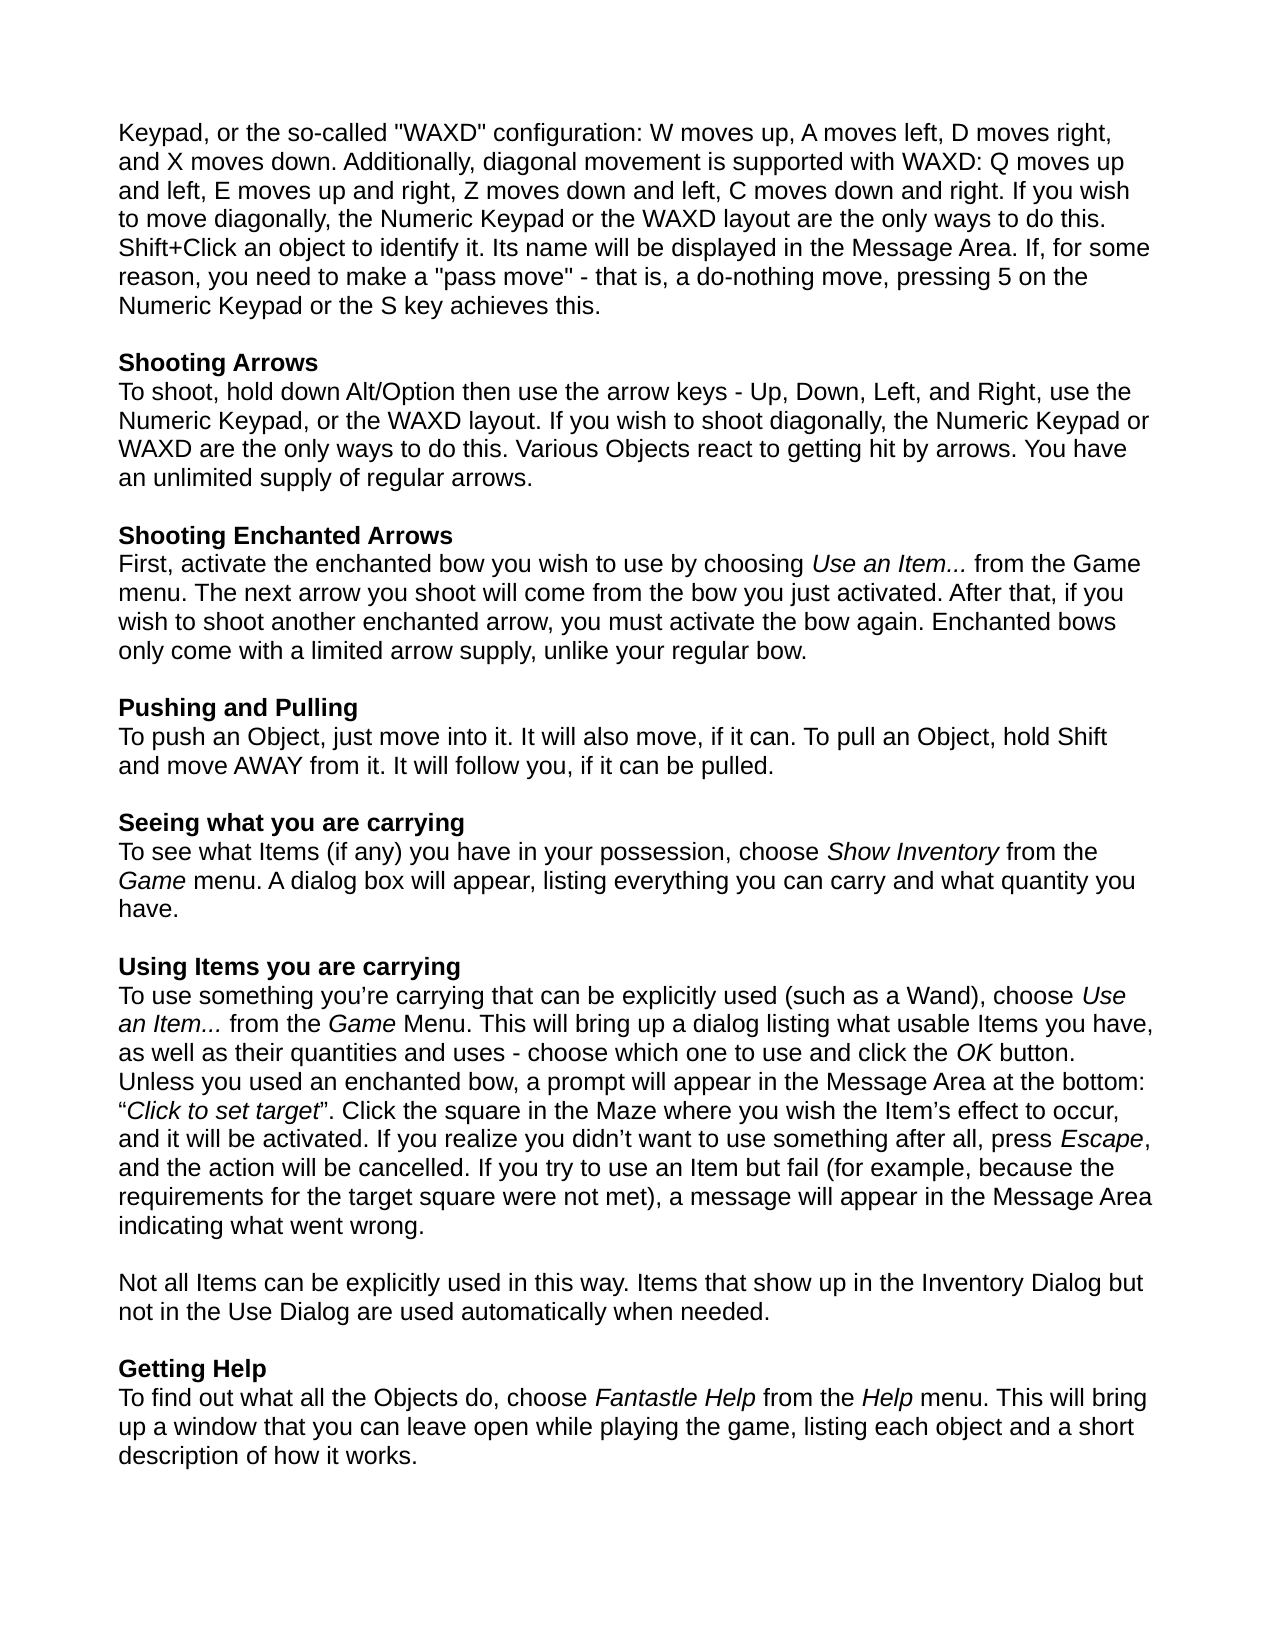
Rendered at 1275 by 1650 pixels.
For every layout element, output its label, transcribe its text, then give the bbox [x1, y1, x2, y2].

text To find out what all the Objects do, choose Fantastle Help from the Help menu. This will bring up a window that you can leave open while playing the game, listing each object and a short description of how it works. [118, 1383, 1157, 1469]
text First, activate the enchanted bow you wish to use by choosing Use an Item... from the Game menu. The next arrow you shoot will come from the bow you just activated. After that, if you wish to shoot another enchanted arrow, you must activate the bow again. Enchanted bows only come with a limited arrow supply, unlike your regular bow. [118, 549, 1157, 664]
text To see what Items (if any) you have in your possession, choose Show Inventory from the Game menu. A dialog box will appear, listing everything you can carry and what quantity you have. [118, 837, 1157, 923]
text Using Items you are carrying [118, 952, 1157, 981]
text Shooting Arrows [118, 348, 1157, 377]
text Seeing what you are carrying [118, 808, 1157, 837]
text Pushing and Pulling [118, 693, 1157, 722]
text To use something you’re carrying that can be explicitly used (such as a Wand), choose Use an Item... from the Game Menu. This will bring up a dialog listing what usable Items you have, as well as their quantities and uses - choose which one to use and click the OK button. Unless you used an enchanted bow, a prompt will appear in the Message Area at the bottom: “Click to set target”. Click the square in the Maze where you wish the Item’s effect to occur, and it will be activated. If you realize you didn’t want to use something after all, press Escape, and the action will be cancelled. If you try to use an Item but fail (for example, because the requirements for the target square were not met), a message will appear in the Message Area indicating what went wrong. [118, 981, 1157, 1239]
text Getting Help [118, 1354, 1157, 1383]
text Not all Items can be explicitly used in this way. Items that show up in the Inventory Dialog but not in the Use Dialog are used automatically when needed. [118, 1268, 1157, 1326]
text To push an Object, just move into it. It will also move, if it can. To pull an Object, hold Shift and move AWAY from it. It will follow you, if it can be pulled. [118, 722, 1157, 779]
text Shooting Enchanted Arrows [118, 521, 1157, 549]
text To shoot, hold down Alt/Option then use the arrow keys - Up, Down, Left, and Right, use the Numeric Keypad, or the WAXD layout. If you wish to shoot diagonally, the Numeric Keypad or WAXD are the only ways to do this. Various Objects react to getting hit by arrows. You have an unlimited supply of regular arrows. [118, 377, 1157, 492]
text Keypad, or the so-called "WAXD" configuration: W moves up, A moves left, D moves right, and X moves down. Additionally, diagonal movement is supported with WAXD: Q moves up and left, E moves up and right, Z moves down and left, C moves down and right. If you wish to move diagonally, the Numeric Keypad or the WAXD layout are the only ways to do this. Shift+Click an object to identify it. Its name will be displayed in the Message Area. If, for some reason, you need to make a "pass move" - that is, a do-nothing move, pressing 5 on the Numeric Keypad or the S key achieves this. [118, 118, 1157, 319]
